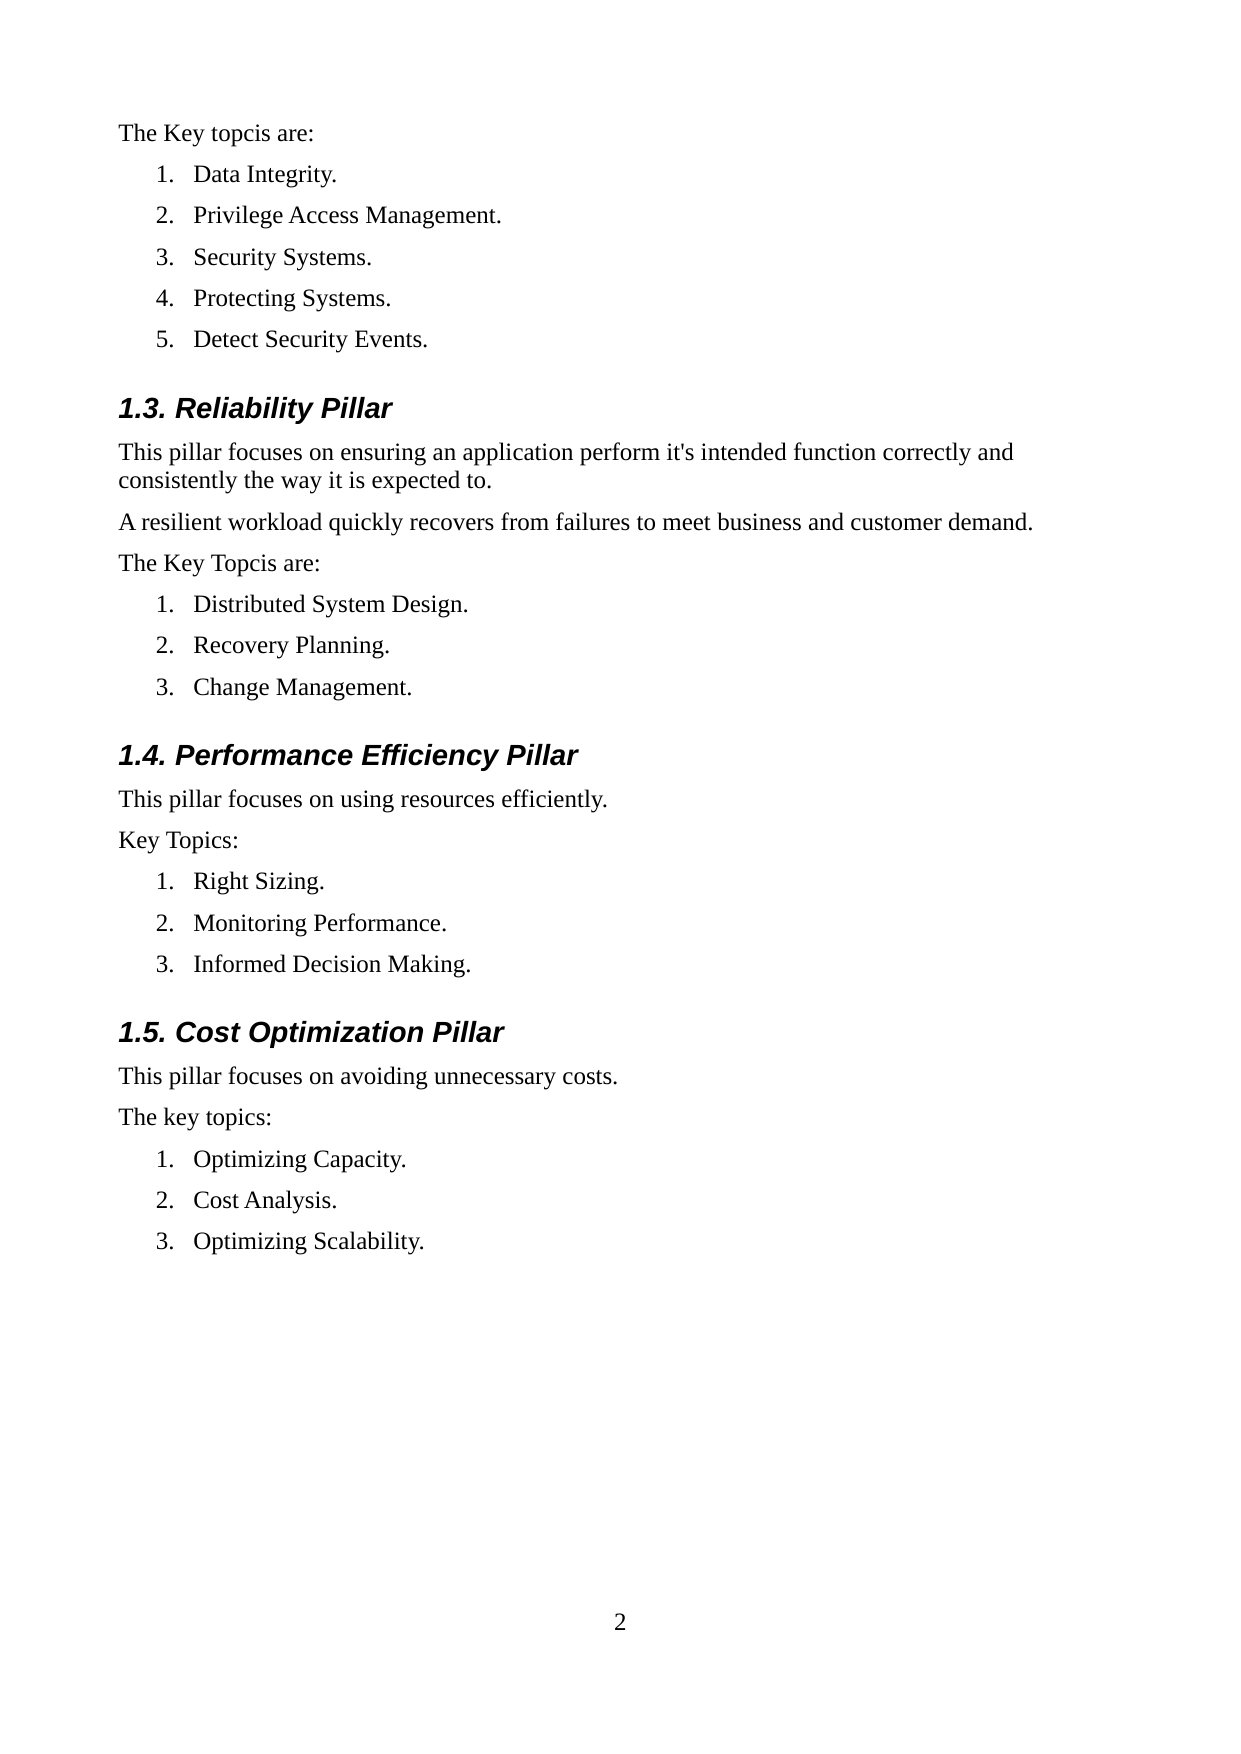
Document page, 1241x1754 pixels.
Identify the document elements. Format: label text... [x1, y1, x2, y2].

text The Key Topcis are: [118, 548, 1122, 577]
text The Key topcis are: [118, 118, 1122, 147]
list Recovery Planning. [156, 630, 1122, 659]
text The key topics: [118, 1102, 1122, 1131]
subtitle Cost Optimization Pillar [118, 1015, 1122, 1049]
list Informed Decision Making. [156, 949, 1122, 978]
text This pillar focuses on using resources efficiently. [118, 784, 1122, 813]
list Privilege Access Management. [156, 201, 1122, 229]
list Monitoring Performance. [156, 908, 1122, 936]
text This pillar focuses on ensuring an application perform it's intended function correctly and consistently the way it is expected to. [118, 437, 1122, 494]
list Right Sizing. [156, 866, 1122, 895]
list Optimizing Scalability. [156, 1226, 1122, 1255]
subtitle Performance Efficiency Pillar [118, 738, 1122, 771]
list Distributed System Design. [156, 589, 1122, 618]
list Detect Security Events. [156, 324, 1122, 353]
list Protecting Systems. [156, 283, 1122, 312]
text A resilient workload quickly recovers from failures to meet business and customer demand. [118, 507, 1122, 535]
list Change Management. [156, 672, 1122, 700]
list Security Systems. [156, 242, 1122, 271]
list Data Integrity. [156, 159, 1122, 188]
subtitle Reliability Pillar [118, 391, 1122, 424]
list Cost Analysis. [156, 1185, 1122, 1214]
list Optimizing Capacity. [156, 1144, 1122, 1172]
text This pillar focuses on avoiding unnecessary costs. [118, 1061, 1122, 1090]
text Key Topics: [118, 825, 1122, 854]
